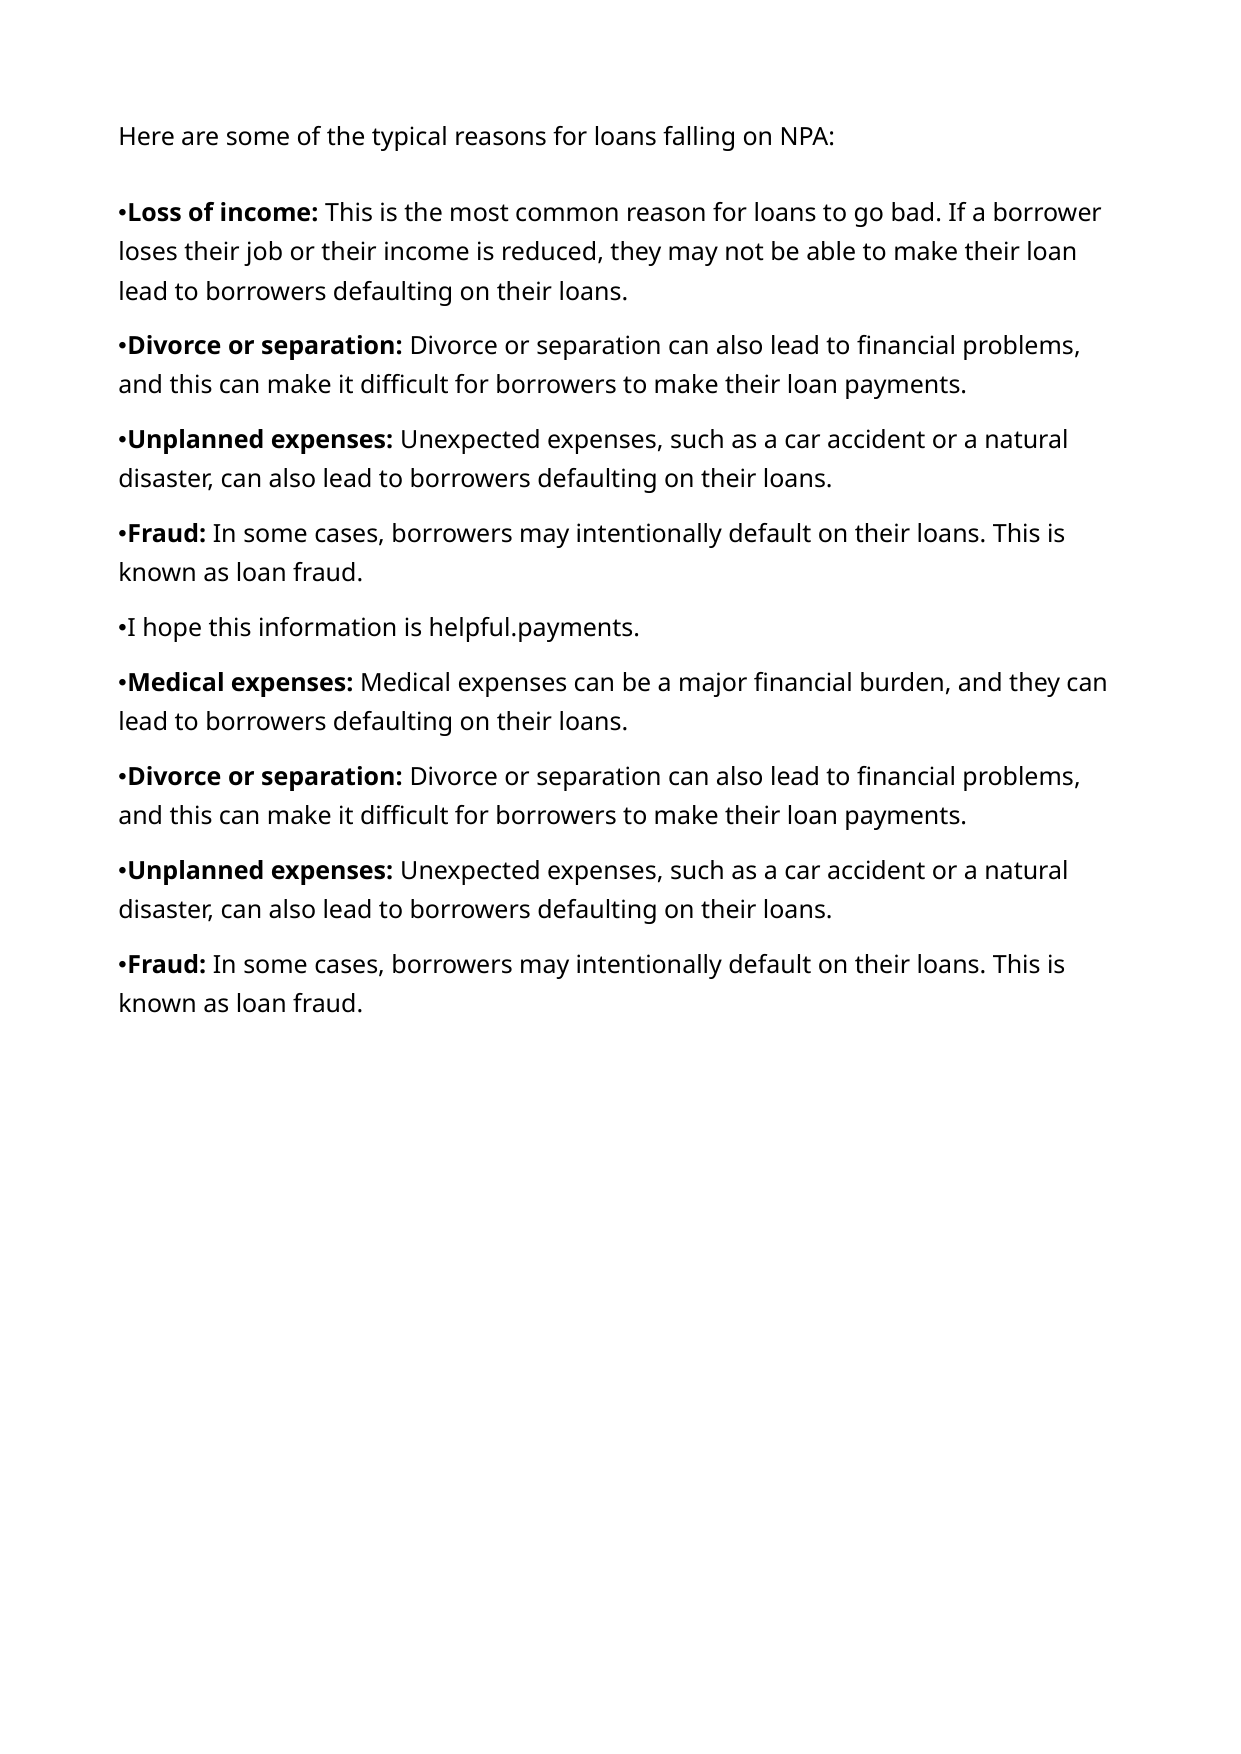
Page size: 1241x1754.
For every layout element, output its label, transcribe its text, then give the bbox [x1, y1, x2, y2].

list Loss of income: This is the most common reason for loans to go bad. If a borrower loses their job or their income is reduced, they may not be able to make their loan lead to borrowers defaulting on their loans. [118, 195, 1122, 307]
list Unplanned expenses: Unexpected expenses, such as a car accident or a natural disaster, can also lead to borrowers defaulting on their loans. [118, 422, 1122, 495]
list I hope this information is helpful.payments. [118, 610, 1122, 644]
list Divorce or separation: Divorce or separation can also lead to financial problems, and this can make it difficult for borrowers to make their loan payments. [118, 328, 1122, 401]
list Medical expenses: Medical expenses can be a major financial burden, and they can lead to borrowers defaulting on their loans. [118, 664, 1122, 738]
list Fraud: In some cases, borrowers may intentionally default on their loans. This is known as loan fraud. [118, 946, 1122, 1020]
text Here are some of the typical reasons for loans falling on NPA: [118, 118, 1122, 152]
list Fraud: In some cases, borrowers may intentionally default on their loans. This is known as loan fraud. [118, 516, 1122, 589]
list Unplanned expenses: Unexpected expenses, such as a car accident or a natural disaster, can also lead to borrowers defaulting on their loans. [118, 852, 1122, 926]
list Divorce or separation: Divorce or separation can also lead to financial problems, and this can make it difficult for borrowers to make their loan payments. [118, 758, 1122, 832]
